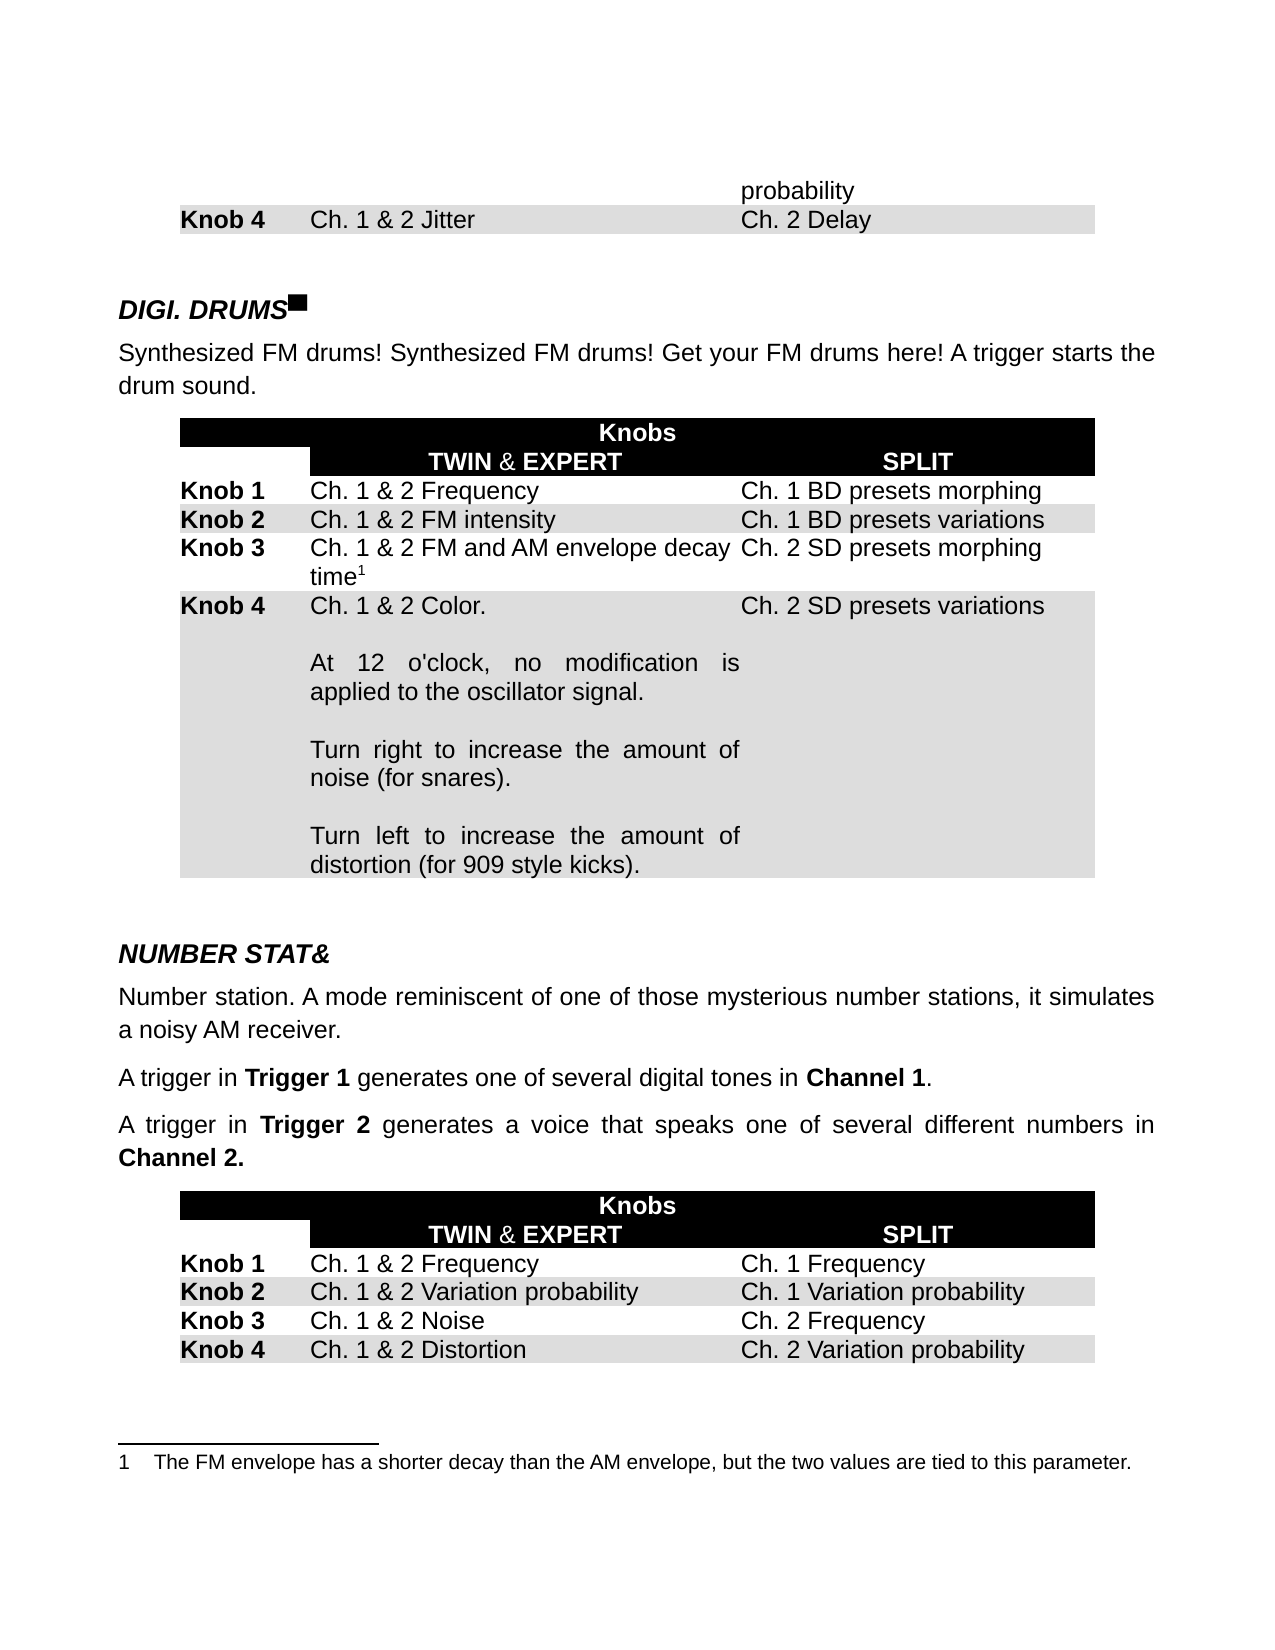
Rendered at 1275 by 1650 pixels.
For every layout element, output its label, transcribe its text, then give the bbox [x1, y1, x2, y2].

table_cell [310, 176, 741, 205]
table_cell Ch. 2 SD presets morphing [741, 533, 1095, 591]
table_cell Ch. 2 SD presets variations [741, 619, 1095, 878]
subtitle NUMBER STAT& [118, 938, 1157, 970]
table_cell Knob 3 [180, 1306, 310, 1335]
table_cell Ch. 2 Frequency [741, 1306, 1095, 1335]
table_cell Knob 4 [180, 619, 310, 878]
table_cell Ch. 1 & 2 FM and AM envelope decay time [310, 533, 741, 591]
text Synthesized FM drums! Synthesized FM drums! Get your FM drums here! A trigger starts the drum sound. [118, 338, 1157, 399]
table_cell Knob 3 [180, 533, 310, 591]
subtitle DIGI. DRUMS▀ [118, 294, 1157, 325]
table_cell [180, 176, 310, 205]
table_cell Ch. 1 & 2 Noise [310, 1306, 741, 1335]
table_cell probability [741, 176, 1095, 205]
text A trigger in Trigger 2 generates a voice that speaks one of several different numbers in Channel 2. [118, 1110, 1157, 1172]
text A trigger in Trigger 1 generates one of several digital tones in Channel 1. [118, 1063, 1157, 1092]
text Number station. A mode reminiscent of one of those mysterious number stations, it simulates a noisy AM receiver. [118, 982, 1157, 1044]
